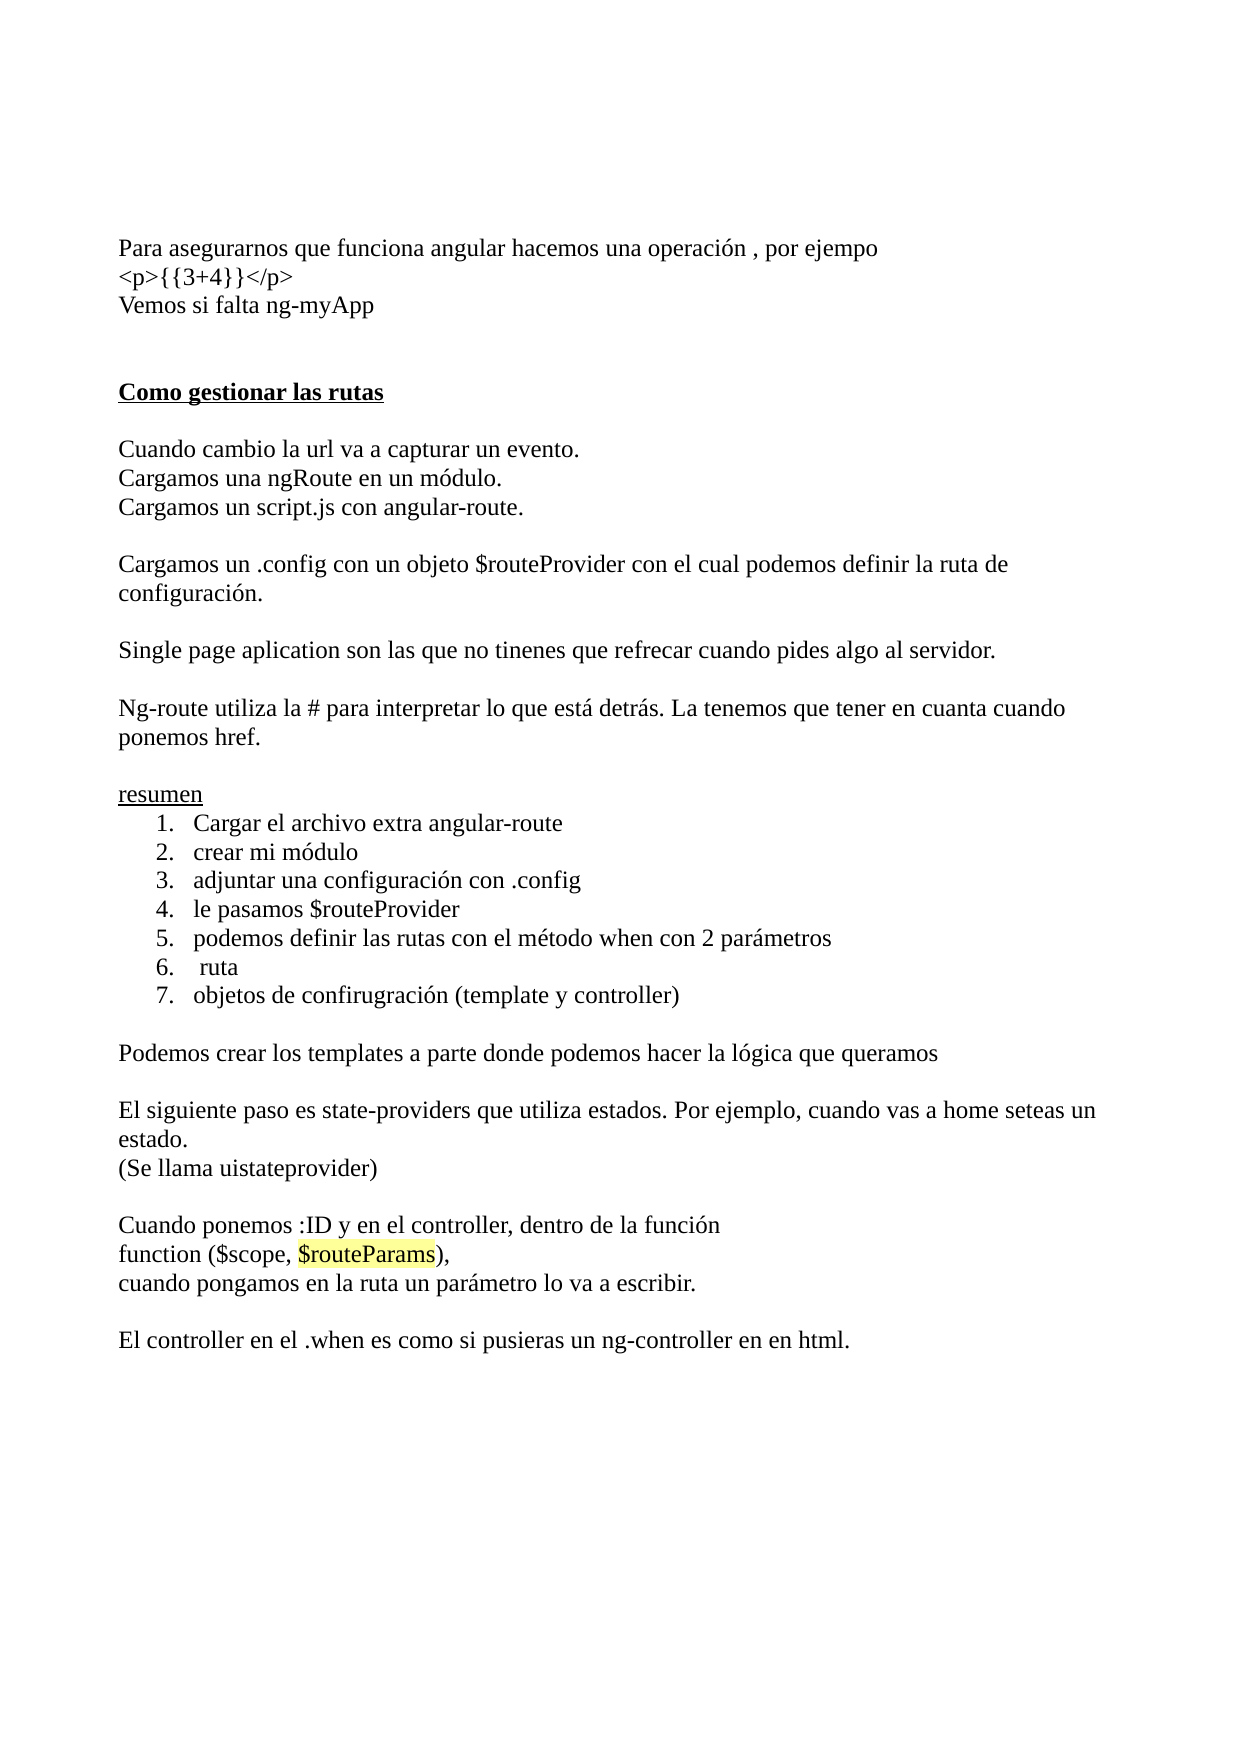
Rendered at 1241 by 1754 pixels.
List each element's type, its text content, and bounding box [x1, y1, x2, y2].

text Cuando ponemos :ID y en el controller, dentro de la función [118, 1211, 1122, 1239]
text <p>{{3+4}}</p> [118, 262, 1122, 291]
text El controller en el .when es como si pusieras un ng-controller en en html. [118, 1326, 1122, 1354]
text El siguiente paso es state-providers que utiliza estados. Por ejemplo, cuando vas a home seteas un estado. [118, 1096, 1122, 1153]
text Cuando cambio la url va a capturar un evento. [118, 434, 1122, 463]
text resumen [118, 779, 1122, 808]
text function ($scope, $routeParams), [118, 1239, 1122, 1268]
text (Se llama uistateprovider) [118, 1153, 1122, 1182]
list crear mi módulo [156, 837, 1122, 866]
text Cargamos un .config con un objeto $routeProvider con el cual podemos definir la ruta de configuración. [118, 549, 1122, 607]
list ruta [156, 952, 1122, 981]
text Para asegurarnos que funciona angular hacemos una operación , por ejempo [118, 233, 1122, 262]
text Cargamos una ngRoute en un módulo. [118, 463, 1122, 492]
text Ng-route utiliza la # para interpretar lo que está detrás. La tenemos que tener en cuanta cuando ponemos href. [118, 693, 1122, 751]
list adjuntar una configuración con .config [156, 866, 1122, 894]
list le pasamos $routeProvider [156, 894, 1122, 923]
list Cargar el archivo extra angular-route [156, 808, 1122, 837]
text Como gestionar las rutas [118, 377, 1122, 406]
text Vemos si falta ng-myApp [118, 291, 1122, 319]
list podemos definir las rutas con el método when con 2 parámetros [156, 923, 1122, 952]
text Cargamos un script.js con angular-route. [118, 492, 1122, 521]
text Podemos crear los templates a parte donde podemos hacer la lógica que queramos [118, 1038, 1122, 1067]
text Single page aplication son las que no tinenes que refrecar cuando pides algo al servidor. [118, 636, 1122, 664]
text cuando pongamos en la ruta un parámetro lo va a escribir. [118, 1268, 1122, 1297]
list objetos de confirugración (template y controller) [156, 981, 1122, 1009]
